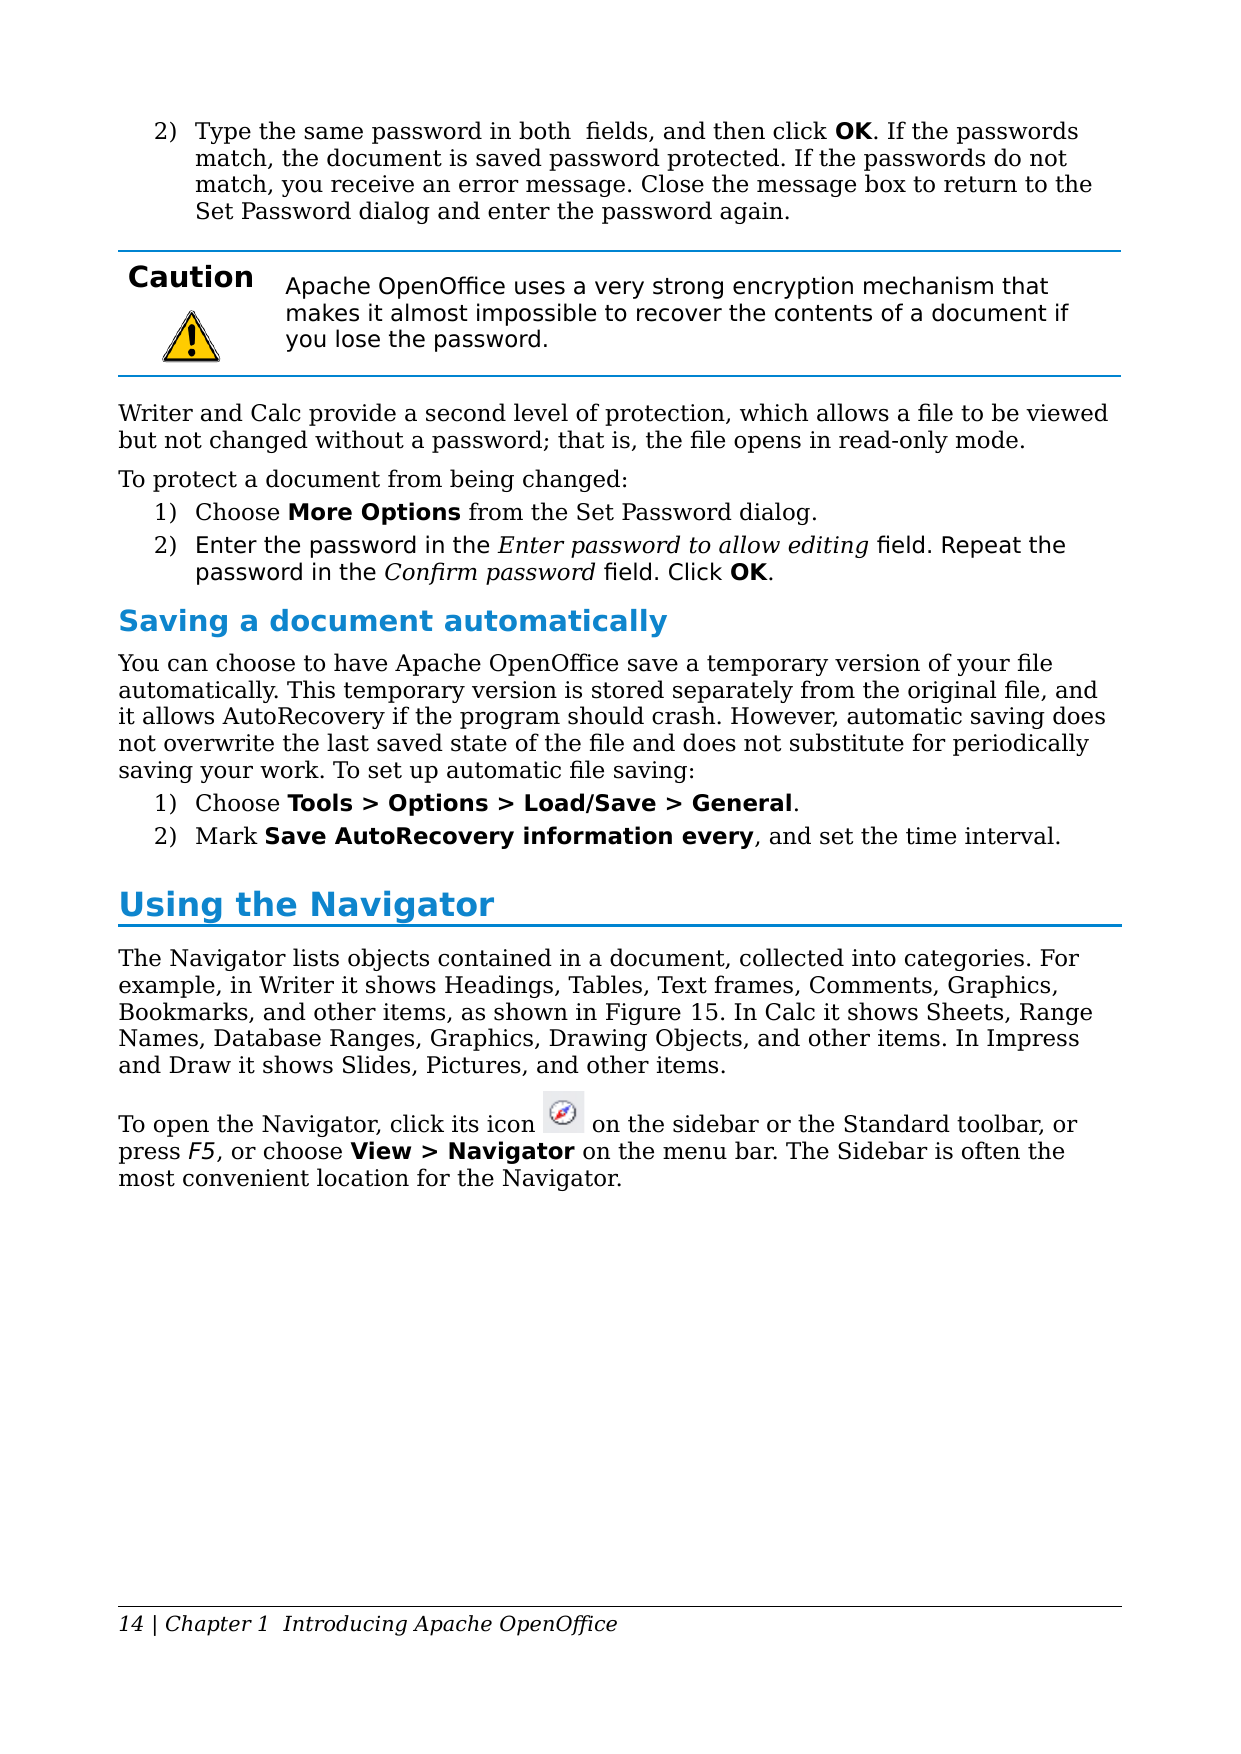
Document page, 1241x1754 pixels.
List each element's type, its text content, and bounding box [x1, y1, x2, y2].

subtitle Using the Navigator [118, 886, 1122, 924]
subtitle Saving a document automatically [118, 604, 1122, 638]
list Choose More Options from the Set Password dialog. [177, 499, 1122, 526]
picture [158, 306, 224, 366]
list Type the same password in both fields, and then click OK. If the passwords match, the document is saved password protected. If the passwords do not match, you receive an error message. Close the message box to return to the Set Password dialog and enter the password again. [177, 118, 1122, 225]
picture [543, 1091, 585, 1133]
list You can choose to have Apache OpenOffice save a temporary version of your file automatically. This temporary version is stored separately from the original file, and it allows AutoRecovery if the program should crash. However, automatic saving does not overwrite the last saved state of the file and does not substitute for periodically saving your work. To set up automatic file saving: [118, 650, 1122, 783]
table_header Caution [118, 252, 264, 375]
text Writer and Calc provide a second level of protection, which allows a file to be viewed but not changed without a password; that is, the file opens in read-only mode. [118, 401, 1122, 454]
list To protect a document from being changed: [118, 466, 1122, 493]
list Mark Save AutoRecovery information every, and set the time interval. [177, 823, 1122, 849]
text The Navigator lists objects contained in a document, collected into categories. For example, in Writer it shows Headings, Tables, Text frames, Comments, Graphics, Bookmarks, and other items, as shown in Figure 15. In Calc it shows Sheets, Range Names, Database Ranges, Graphics, Drawing Objects, and other items. In Impress and Draw it shows Slides, Pictures, and other items. [118, 946, 1122, 1079]
list Choose Tools > Options > Load/Save > General. [177, 790, 1122, 817]
text To open the Navigator, click its icon on the sidebar or the Standard toolbar, or press F5, or choose View > Navigator on the menu bar. The Sidebar is often the most convenient location for the Navigator. [118, 1091, 1122, 1191]
list Enter the password in the Enter password to allow editing field. Repeat the password in the Confirm password field. Click OK. [177, 532, 1122, 586]
table_header Apache OpenOffice uses a very strong encryption mechanism that makes it almost impossible to recover the contents of a document if you lose the password. [264, 252, 1121, 375]
